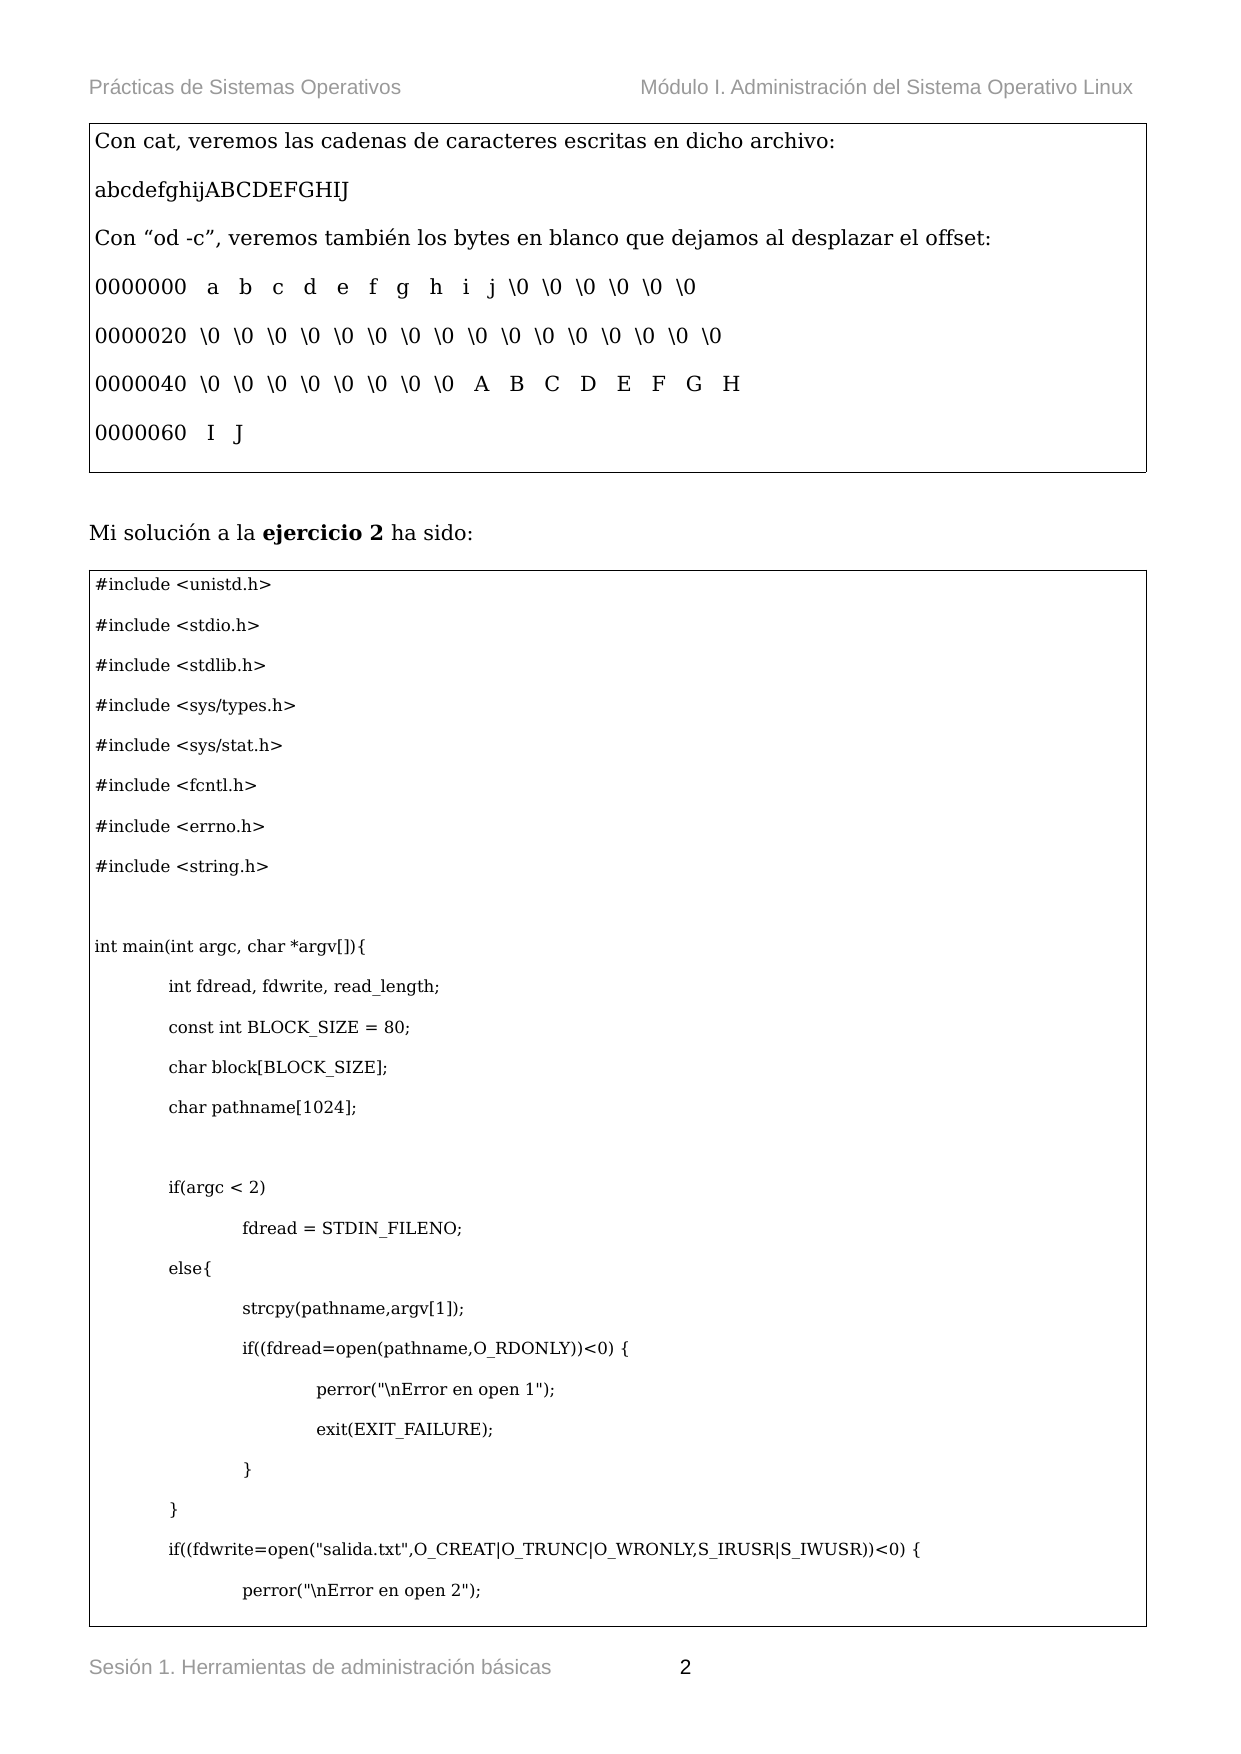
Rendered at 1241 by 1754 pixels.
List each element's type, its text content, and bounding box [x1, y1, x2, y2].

table_header #include <unistd.h> #include <stdio.h> #include <stdlib.h> #include <sys/types.h> #include <sys/stat.h> #include <fcntl.h> #include <errno.h> #include <string.h> int main(int argc, char *argv[]){ int fdread, fdwrite, read_length; const int BLOCK_SIZE = 80; char block[BLOCK_SIZE]; char pathname[1024]; if(argc < 2) fdread = STDIN_FILENO; else{ strcpy(pathname,argv[1]); if((fdread=open(pathname,O_RDONLY))<0) { perror("\nError en open 1"); exit(EXIT_FAILURE); } } if((fdwrite=open("salida.txt",O_CREAT|O_TRUNC|O_WRONLY,S_IRUSR|S_IWUSR))<0) { perror("\nError en open 2"); [90, 571, 1146, 1626]
text Mi solución a la ejercicio 2 ha sido: [89, 521, 1146, 545]
table_header Con cat, veremos las cadenas de caracteres escritas en dicho archivo: abcdefghijABCDEFGHIJ Con “od -c”, veremos también los bytes en blanco que dejamos al desplazar el offset: 0000000 a b c d e f g h i j \0 \0 \0 \0 \0 \0 0000020 \0 \0 \0 \0 \0 \0 \0 \0 \0 \0 \0 \0 \0 \0 \0 \0 0000040 \0 \0 \0 \0 \0 \0 \0 \0 A B C D E F G H 0000060 I J [90, 124, 1146, 472]
